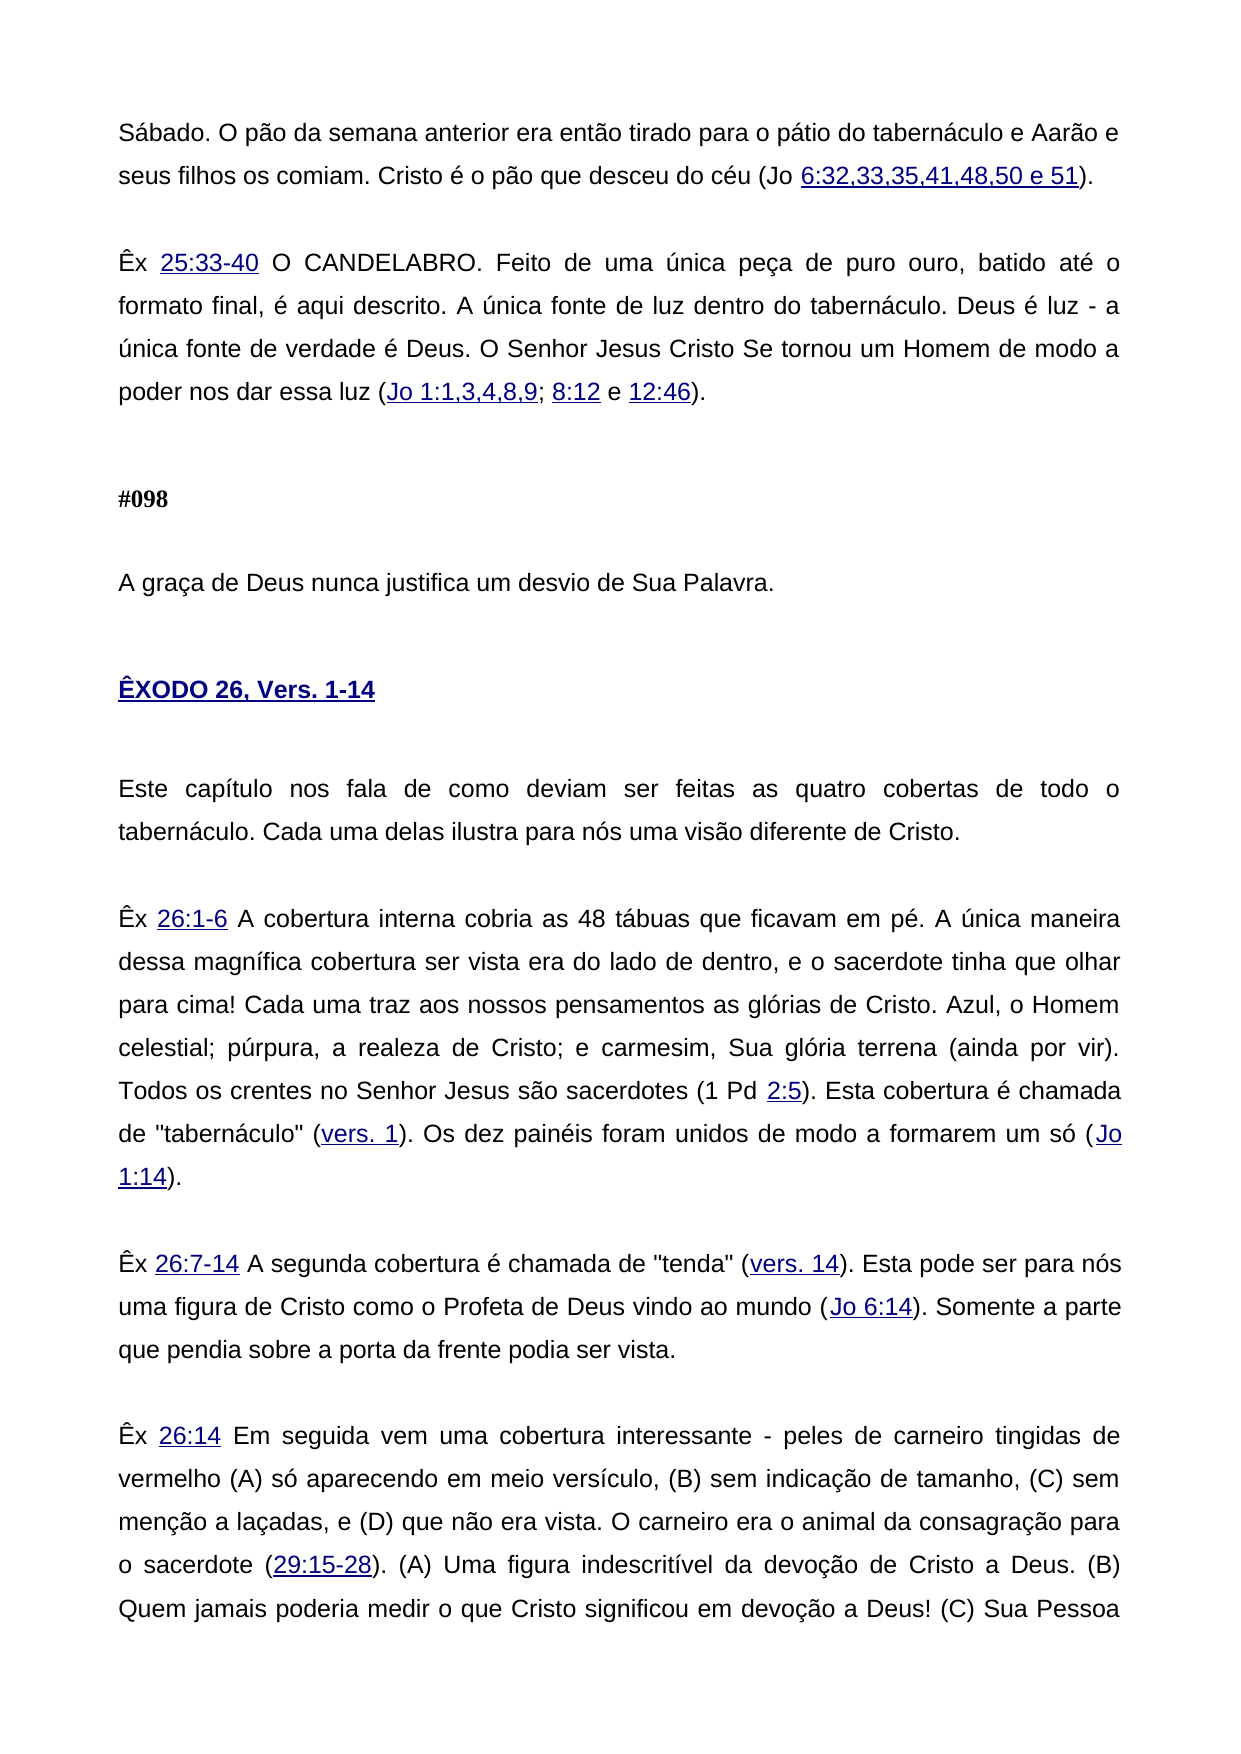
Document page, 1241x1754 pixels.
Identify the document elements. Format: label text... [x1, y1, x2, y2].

text Sábado. O pão da semana anterior era então tirado para o pátio do tabernáculo e Aarão e seus filhos os comiam. Cristo é o pão que desceu do céu (Jo 6:32,33,35,41,48,50 e 51). [118, 118, 1122, 190]
text Este capítulo nos fala de como deviam ser feitas as quatro cobertas de todo o tabernáculo. Cada uma delas ilustra para nós uma visão diferente de Cristo. [118, 774, 1122, 846]
subtitle ÊXODO 26, Vers. 1-14 [118, 675, 1122, 704]
text Êx 26:1-6 A cobertura interna cobria as 48 tábuas que ficavam em pé. A única maneira dessa magnífica cobertura ser vista era do lado de dentro, e o sacerdote tinha que olhar para cima! Cada uma traz aos nossos pensamentos as glórias de Cristo. Azul, o Homem celestial; púrpura, a realeza de Cristo; e carmesim, Sua glória terrena (ainda por vir). Todos os crentes no Senhor Jesus são sacerdotes (1 Pd 2:5). Esta cobertura é chamada de "tabernáculo" (vers. 1). Os dez painéis foram unidos de modo a formarem um só (Jo 1:14). [118, 903, 1122, 1191]
text A graça de Deus nunca justifica um desvio de Sua Palavra. [118, 568, 1122, 597]
text Êx 26:7-14 A segunda cobertura é chamada de "tenda" (vers. 14). Esta pode ser para nós uma figura de Cristo como o Profeta de Deus vindo ao mundo (Jo 6:14). Somente a parte que pendia sobre a porta da frente podia ser vista. [118, 1248, 1122, 1363]
text Êx 26:14 Em seguida vem uma cobertura interessante - peles de carneiro tingidas de vermelho (A) só aparecendo em meio versículo, (B) sem indicação de tamanho, (C) sem menção a laçadas, e (D) que não era vista. O carneiro era o animal da consagração para o sacerdote (29:15-28). (A) Uma figura indescritível da devoção de Cristo a Deus. (B) Quem jamais poderia medir o que Cristo significou em devoção a Deus! (C) Sua Pessoa [118, 1421, 1122, 1622]
text Êx 25:33-40 O CANDELABRO. Feito de uma única peça de puro ouro, batido até o formato final, é aqui descrito. A única fonte de luz dentro do tabernáculo. Deus é luz - a única fonte de verdade é Deus. O Senhor Jesus Cristo Se tornou um Homem de modo a poder nos dar essa luz (Jo 1:1,3,4,8,9; 8:12 e 12:46). [118, 247, 1122, 406]
subtitle #098 [118, 484, 1122, 513]
